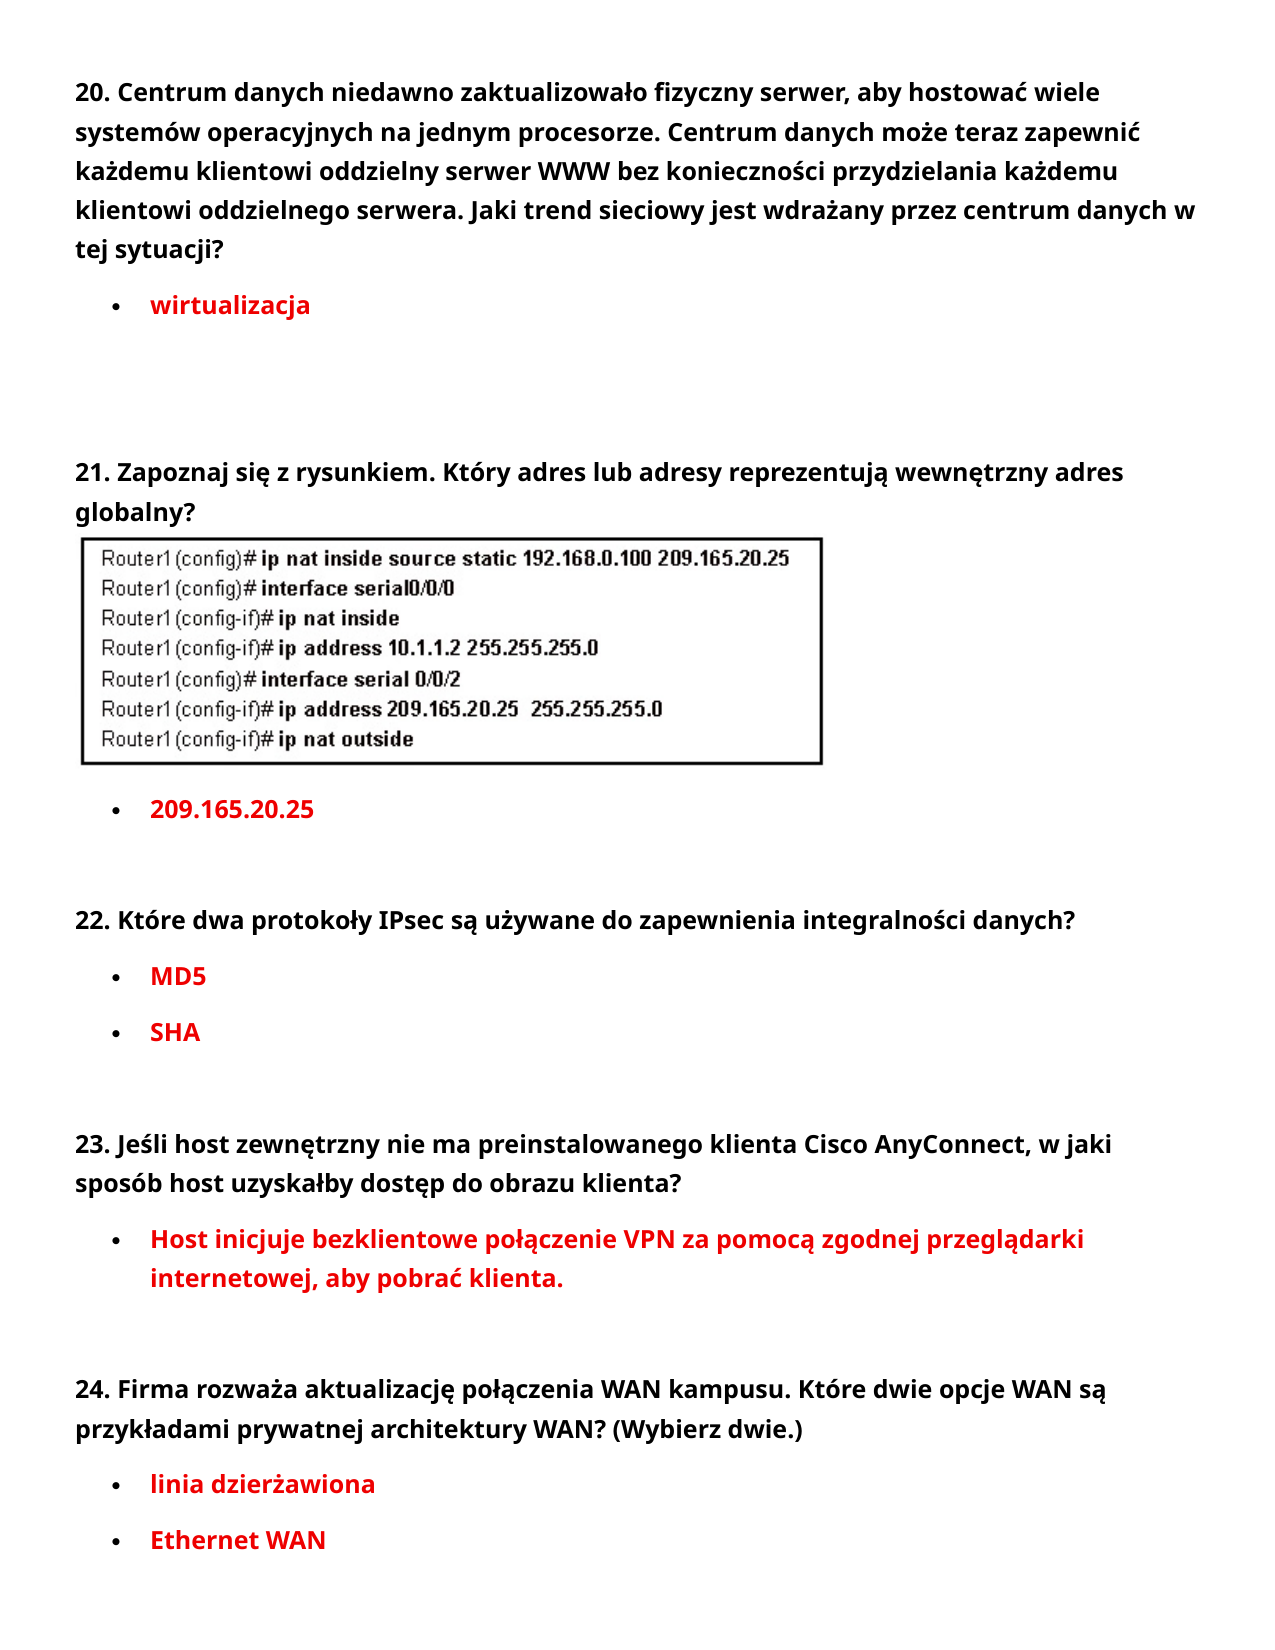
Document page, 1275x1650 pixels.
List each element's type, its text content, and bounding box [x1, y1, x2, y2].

list SHA [112, 1015, 1200, 1049]
list wirtualizacja [112, 287, 1200, 322]
text 22. Które dwa protokoły IPsec są używane do zapewnienia integralności danych? [75, 903, 1200, 937]
list Ethernet WAN [112, 1523, 1200, 1557]
list linia dzierżawiona [112, 1467, 1200, 1501]
text 24. Firma rozważa aktualizację połączenia WAN kampusu. Które dwie opcje WAN są przykładami prywatnej architektury WAN? (Wybierz dwie.) [75, 1372, 1200, 1445]
list Host inicjuje bezklientowe połączenie VPN za pomocą zgodnej przeglądarki internetowej, aby pobrać klienta. [112, 1221, 1200, 1294]
text 20. Centrum danych niedawno zaktualizowało fizyczny serwer, aby hostować wiele systemów operacyjnych na jednym procesorze. Centrum danych może teraz zapewnić każdemu klientowi oddzielny serwer WWW bez konieczności przydzielania każdemu klientowi oddzielnego serwera. Jaki trend sieciowy jest wdrażany przez centrum danych w tej sytuacji? [75, 75, 1200, 266]
text 21. Zapoznaj się z rysunkiem. Który adres lub adresy reprezentują wewnętrzny adres globalny? [75, 455, 1200, 769]
text 23. Jeśli host zewnętrzny nie ma preinstalowanego klienta Cisco AnyConnect, w jaki sposób host uzyskałby dostęp do obrazu klienta? [75, 1126, 1200, 1199]
list 209.165.20.25 [112, 791, 1200, 825]
list MD5 [112, 959, 1200, 993]
